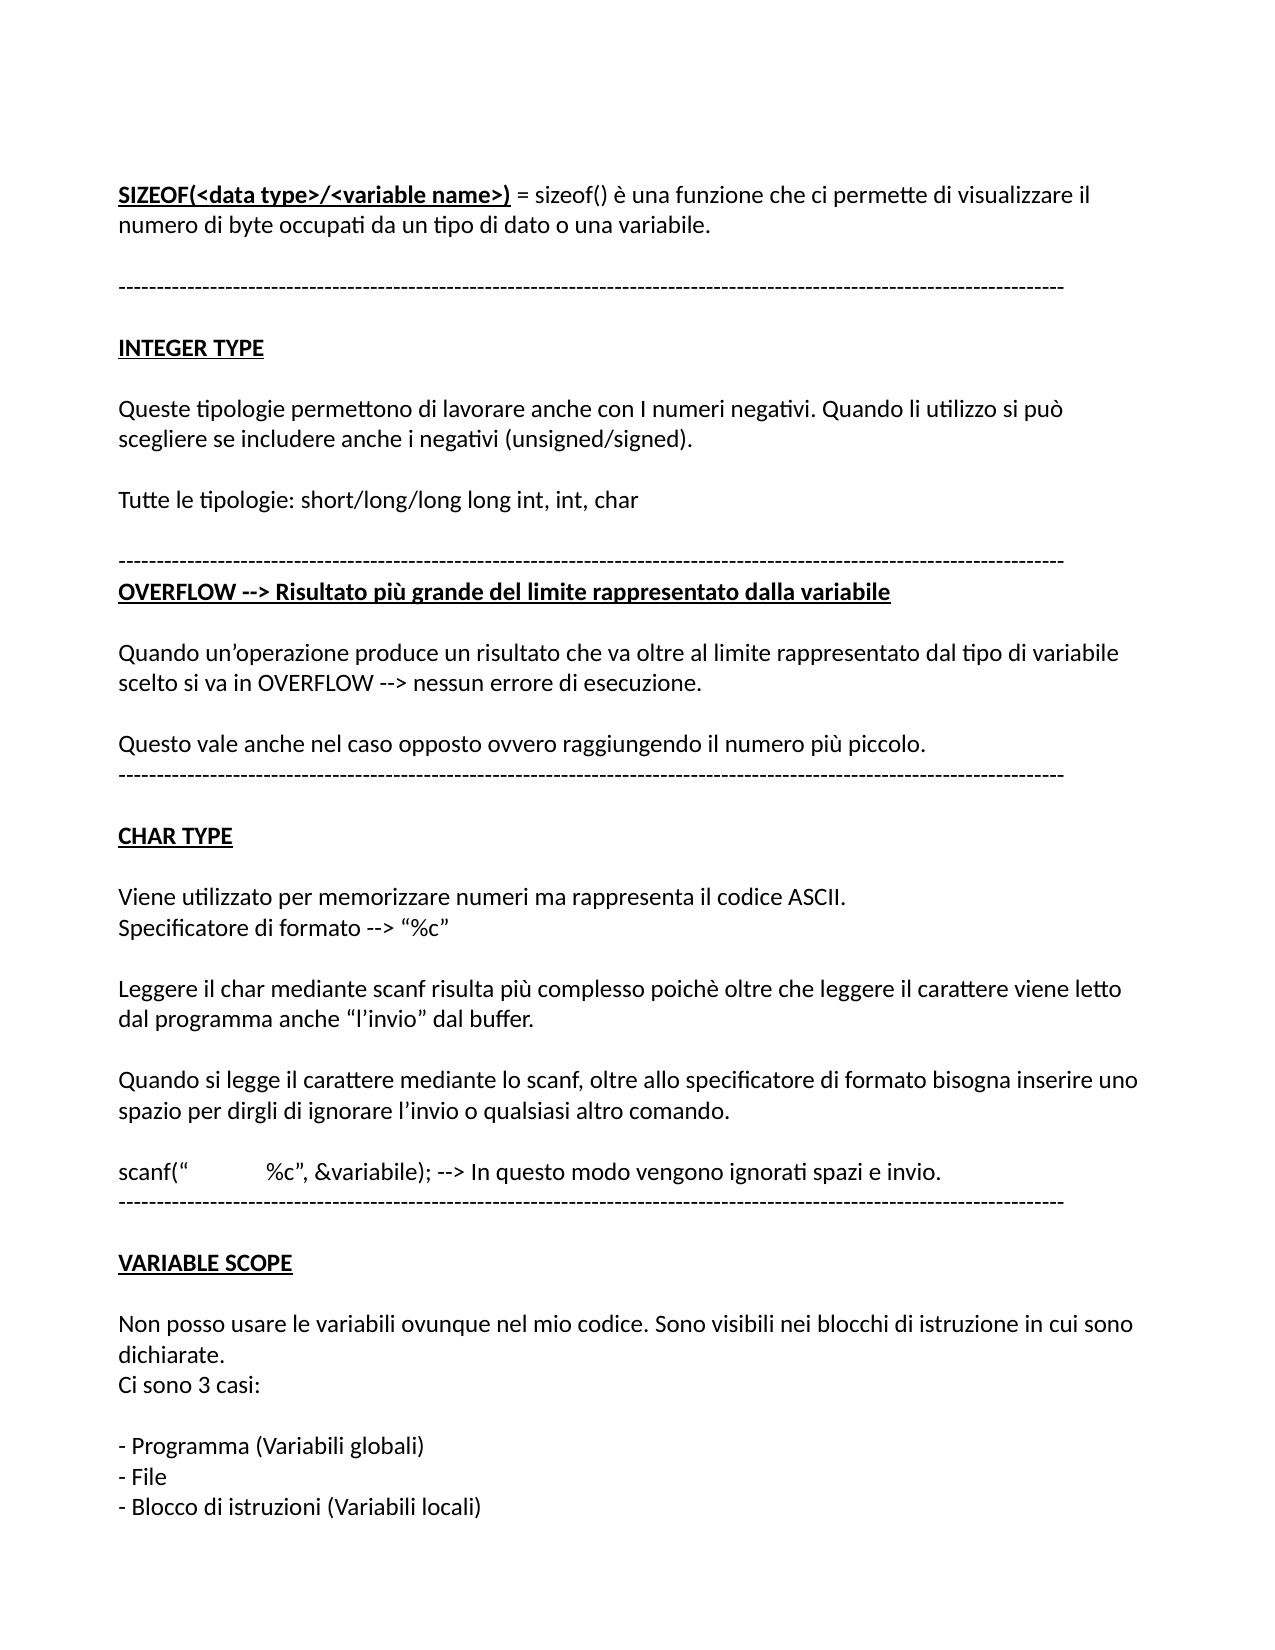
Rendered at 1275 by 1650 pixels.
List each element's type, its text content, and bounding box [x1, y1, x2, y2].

text scanf(“ %c”, &variabile); --> In questo modo vengono ignorati spazi e invio. [118, 1156, 1157, 1186]
text INTEGER TYPE [118, 332, 1157, 362]
text ---------------------------------------------------------------------------------------------------------------------------- [118, 271, 1157, 301]
text Quando si legge il carattere mediante lo scanf, oltre allo specificatore di formato bisogna inserire uno spazio per dirgli di ignorare l’invio o qualsiasi altro comando. [118, 1064, 1157, 1125]
text Non posso usare le variabili ovunque nel mio codice. Sono visibili nei blocchi di istruzione in cui sono dichiarate. [118, 1308, 1157, 1369]
text CHAR TYPE [118, 820, 1157, 851]
text ---------------------------------------------------------------------------------------------------------------------------- [118, 1186, 1157, 1217]
text Questo vale anche nel caso opposto ovvero raggiungendo il numero più piccolo. [118, 728, 1157, 759]
text SIZEOF(<data type>/<variable name>) = sizeof() è una funzione che ci permette di visualizzare il numero di byte occupati da un tipo di dato o una variabile. [118, 179, 1157, 240]
text ---------------------------------------------------------------------------------------------------------------------------- [118, 759, 1157, 789]
text - Programma (Variabili globali) [118, 1431, 1157, 1461]
text Leggere il char mediante scanf risulta più complesso poichè oltre che leggere il carattere viene letto dal programma anche “l’invio” dal buffer. [118, 973, 1157, 1034]
text - File [118, 1461, 1157, 1492]
text Quando un’operazione produce un risultato che va oltre al limite rappresentato dal tipo di variabile scelto si va in OVERFLOW --> nessun errore di esecuzione. [118, 637, 1157, 698]
text Specificatore di formato --> “%c” [118, 912, 1157, 942]
text ---------------------------------------------------------------------------------------------------------------------------- [118, 545, 1157, 576]
text VARIABLE SCOPE [118, 1247, 1157, 1278]
text Viene utilizzato per memorizzare numeri ma rappresenta il codice ASCII. [118, 881, 1157, 912]
text Ci sono 3 casi: [118, 1369, 1157, 1400]
text - Blocco di istruzioni (Variabili locali) [118, 1492, 1157, 1522]
text Queste tipologie permettono di lavorare anche con I numeri negativi. Quando li utilizzo si può scegliere se includere anche i negativi (unsigned/signed). [118, 393, 1157, 454]
text Tutte le tipologie: short/long/long long int, int, char [118, 484, 1157, 515]
text OVERFLOW --> Risultato più grande del limite rappresentato dalla variabile [118, 576, 1157, 606]
